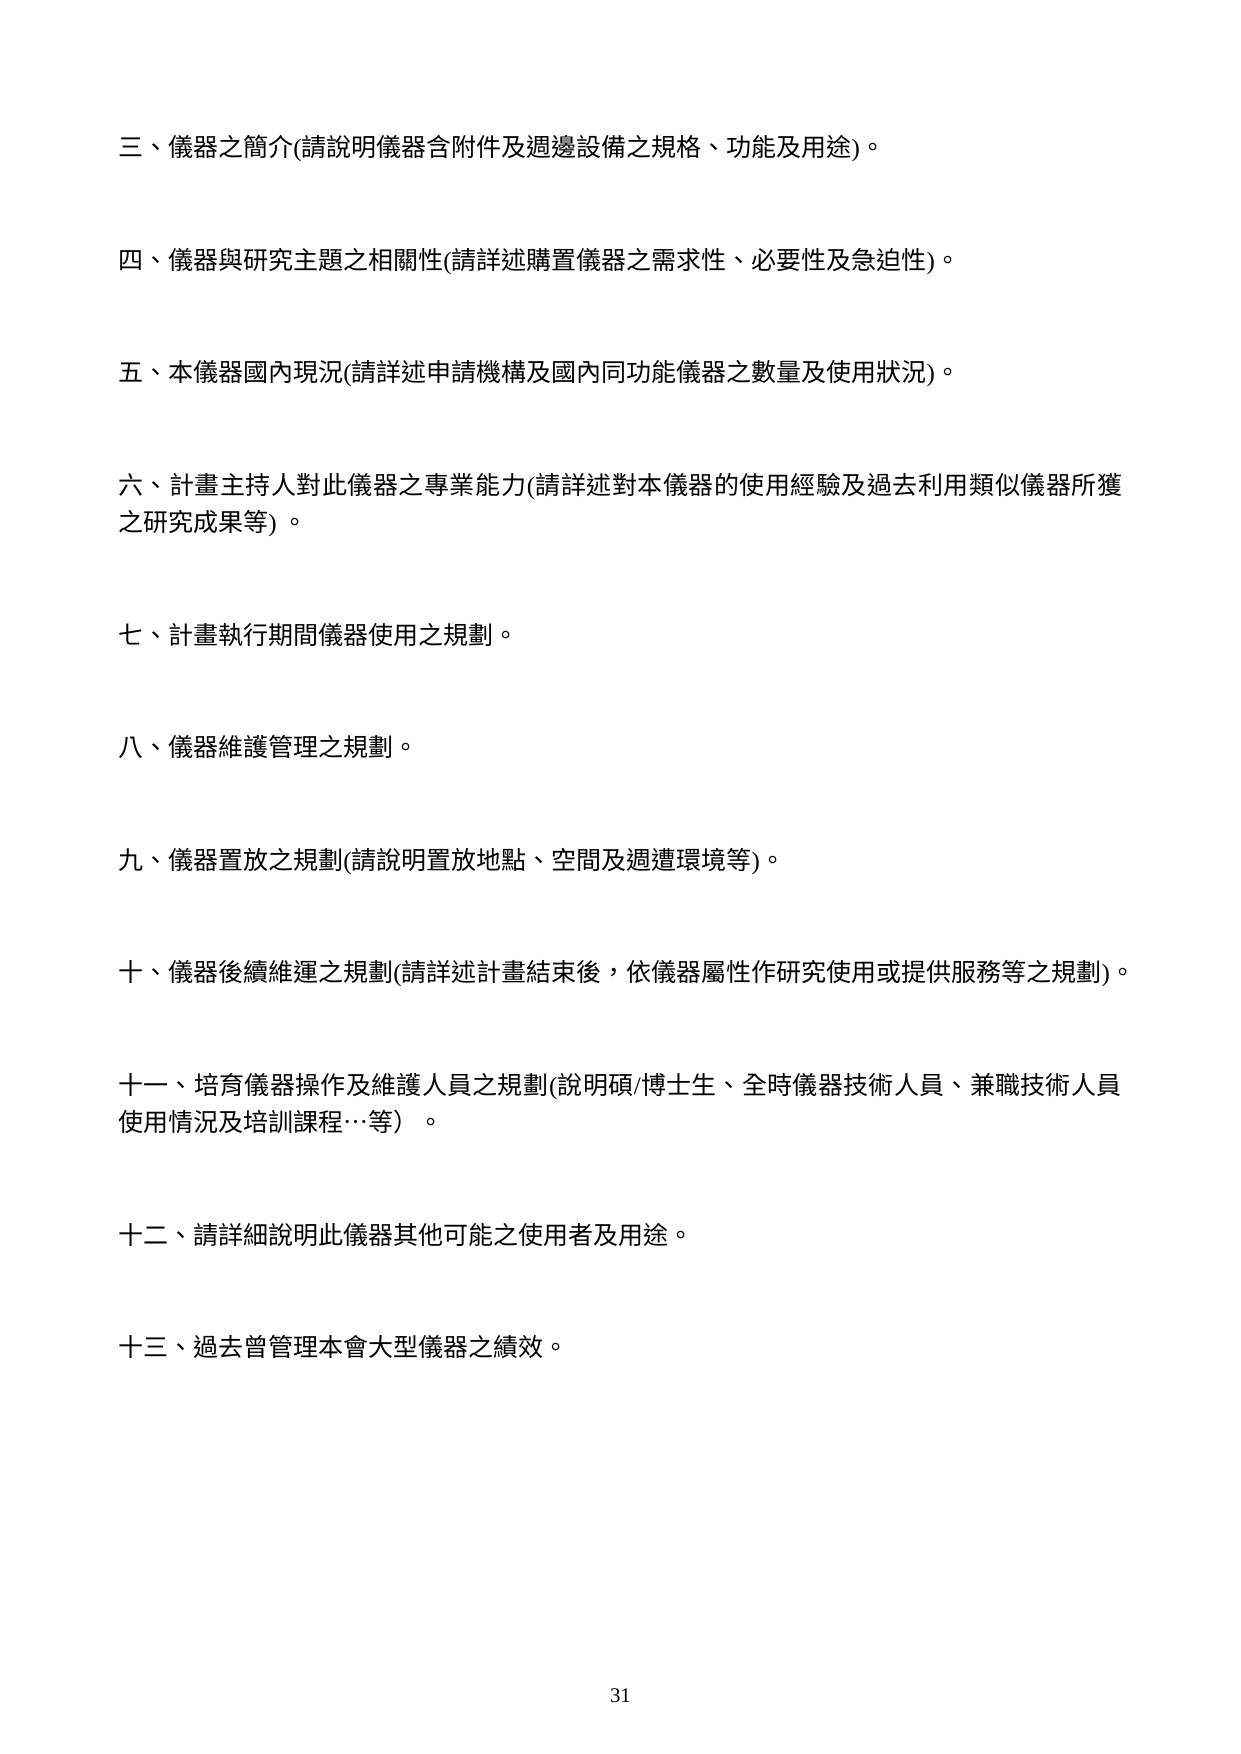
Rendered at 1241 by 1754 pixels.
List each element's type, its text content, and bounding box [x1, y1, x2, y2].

text 十一、培育儀器操作及維護人員之規劃(說明碩/博士生、全時儀器技術人員、兼職技術人員使用情況及培訓課程…等）。 [118, 1064, 1122, 1139]
text 十二、請詳細說明此儀器其他可能之使用者及用途。 [118, 1214, 1122, 1252]
text 十三、過去曾管理本會大型儀器之績效。 [118, 1327, 1122, 1364]
text 四、儀器與研究主題之相關性(請詳述購置儀器之需求性、必要性及急迫性)。 [118, 239, 1122, 277]
text 三、儀器之簡介(請說明儀器含附件及週邊設備之規格、功能及用途)。 [118, 127, 1122, 164]
text 七、計畫執行期間儀器使用之規劃。 [118, 614, 1122, 652]
text 八、儀器維護管理之規劃。 [118, 727, 1122, 764]
text 六、計畫主持人對此儀器之專業能力(請詳述對本儀器的使用經驗及過去利用類似儀器所獲之研究成果等) 。 [118, 464, 1122, 539]
text 五、本儀器國內現況(請詳述申請機構及國內同功能儀器之數量及使用狀況)。 [118, 352, 1122, 389]
text 十、儀器後續維運之規劃(請詳述計畫結束後，依儀器屬性作研究使用或提供服務等之規劃)。 [118, 952, 1122, 989]
text 九、儀器置放之規劃(請說明置放地點、空間及週遭環境等)。 [118, 839, 1122, 877]
